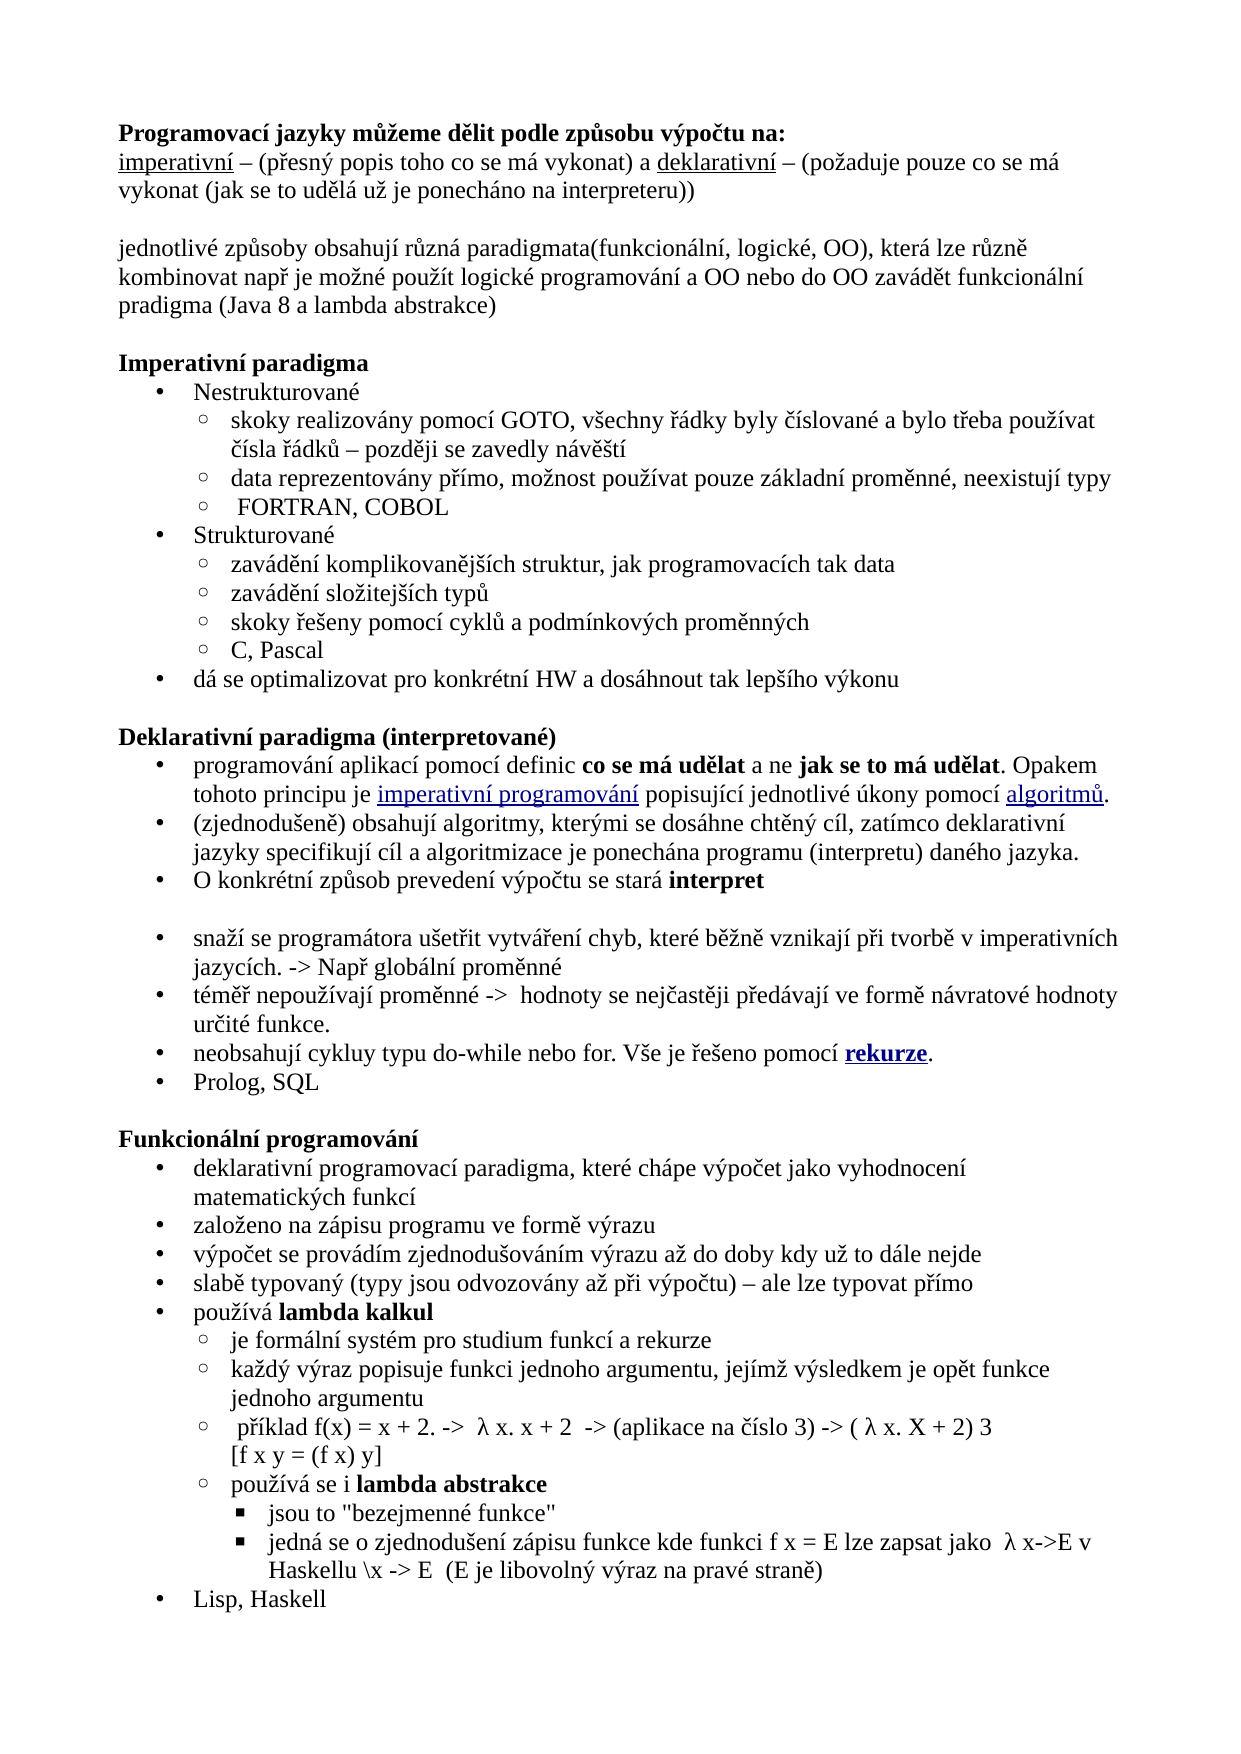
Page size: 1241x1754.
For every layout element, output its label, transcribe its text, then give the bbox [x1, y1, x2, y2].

list (zjednodušeně) obsahují algoritmy, kterými se dosáhne chtěný cíl, zatímco deklarativní jazyky specifikují cíl a algoritmizace je ponechána programu (interpretu) daného jazyka. [156, 808, 1122, 866]
list programování aplikací pomocí definic co se má udělat a ne jak se to má udělat. Opakem tohoto principu je imperativní programování popisující jednotlivé úkony pomocí algoritmů. [156, 751, 1122, 808]
list slabě typovaný (typy jsou odvozovány až při výpočtu) – ale lze typovat přímo [156, 1268, 1122, 1297]
list snaží se programátora ušetřit vytváření chyb, které běžně vznikají při tvorbě v imperativních jazycích. -> Např globální proměnné [156, 923, 1122, 981]
text Imperativní paradigma [118, 348, 1122, 377]
list zavádění komplikovanějších struktur, jak programovacích tak data [193, 549, 1122, 578]
list jsou to "bezejmenné funkce" [231, 1498, 1122, 1527]
text Funkcionální programování [118, 1124, 1122, 1153]
list příklad f(x) = x + 2. -> λ x. x + 2 -> (aplikace na číslo 3) -> ( λ x. X + 2) 3 [f x y = (f x) y] [193, 1412, 1122, 1469]
list každý výraz popisuje funkci jednoho argumentu, jejímž výsledkem je opět funkce jednoho argumentu [193, 1354, 1122, 1412]
text imperativní – (přesný popis toho co se má vykonat) a deklarativní – (požaduje pouze co se má vykonat (jak se to udělá už je ponecháno na interpreteru)) [118, 147, 1122, 204]
list FORTRAN, COBOL [193, 492, 1122, 521]
list téměř nepoužívají proměnné -> hodnoty se nejčastěji předávají ve formě návratové hodnoty určité funkce. [156, 981, 1122, 1038]
text Programovací jazyky můžeme dělit podle způsobu výpočtu na: [118, 118, 1122, 147]
list neobsahují cykluy typu do-while nebo for. Vše je řešeno pomocí rekurze. [156, 1038, 1122, 1067]
list data reprezentovány přímo, možnost používat pouze základní proměnné, neexistují typy [193, 463, 1122, 492]
text jednotlivé způsoby obsahují různá paradigmata(funkcionální, logické, OO), která lze různě kombinovat např je možné použít logické programování a OO nebo do OO zavádět funkcionální pradigma (Java 8 a lambda abstrakce) [118, 233, 1122, 319]
list výpočet se provádím zjednodušováním výrazu až do doby kdy už to dále nejde [156, 1239, 1122, 1268]
text Deklarativní paradigma (interpretované) [118, 722, 1122, 751]
list založeno na zápisu programu ve formě výrazu [156, 1211, 1122, 1239]
list skoky řešeny pomocí cyklů a podmínkových proměnných [193, 607, 1122, 636]
list Nestrukturované [156, 377, 1122, 406]
list C, Pascal [193, 636, 1122, 664]
list používá lambda kalkul [156, 1297, 1122, 1326]
list Prolog, SQL [156, 1067, 1122, 1096]
list Lisp, Haskell [156, 1584, 1122, 1613]
list je formální systém pro studium funkcí a rekurze [193, 1326, 1122, 1354]
list O konkrétní způsob prevedení výpočtu se stará interpret [156, 866, 1122, 894]
list skoky realizovány pomocí GOTO, všechny řádky byly číslované a bylo třeba používat čísla řádků – později se zavedly návěští [193, 406, 1122, 463]
list používá se i lambda abstrakce [193, 1469, 1122, 1498]
list dá se optimalizovat pro konkrétní HW a dosáhnout tak lepšího výkonu [156, 664, 1122, 693]
list jedná se o zjednodušení zápisu funkce kde funkci f x = E lze zapsat jako λ x->E v Haskellu \x -> E (E je libovolný výraz na pravé straně) [231, 1527, 1122, 1584]
list zavádění složitejších typů [193, 578, 1122, 607]
list Strukturované [156, 521, 1122, 549]
list deklarativní programovací paradigma, které chápe výpočet jako vyhodnocení matematických funkcí [156, 1153, 1122, 1211]
